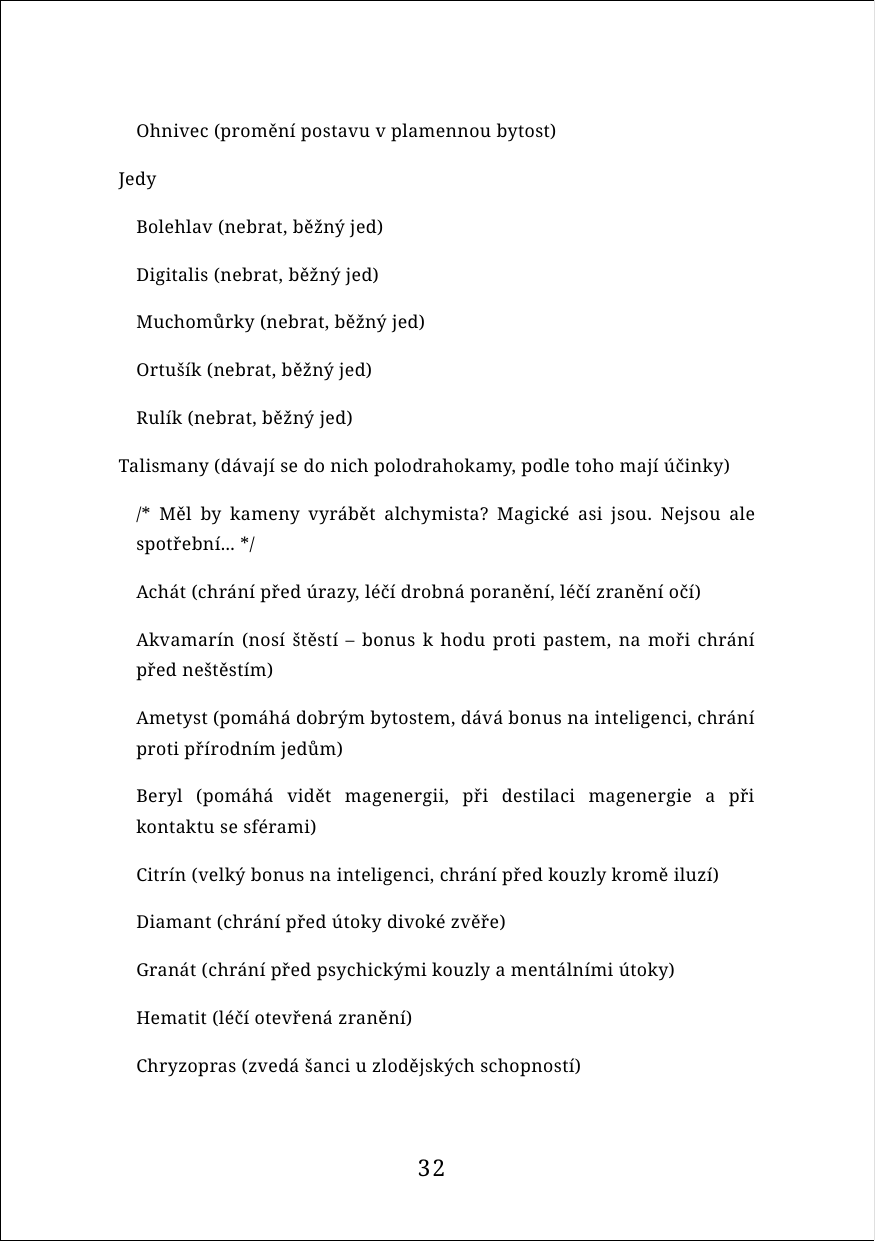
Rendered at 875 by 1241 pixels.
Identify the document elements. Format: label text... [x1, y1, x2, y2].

text Akvamarín (nosí štěstí – bonus k hodu proti pastem, na moři chrání před neštěstím) [136, 628, 756, 682]
text Muchomůrky (nebrat, běžný jed) [136, 310, 756, 334]
text Talismany (dávají se do nich polodrahokamy, podle toho mají účinky) [118, 454, 756, 478]
text Diamant (chrání před útoky divoké zvěře) [136, 910, 756, 934]
text Ametyst (pomáhá dobrým bytostem, dává bonus na inteligenci, chrání proti přírodním jedům) [136, 706, 756, 760]
text Hematit (léčí otevřená zranění) [136, 1006, 756, 1030]
text Digitalis (nebrat, běžný jed) [136, 262, 756, 286]
text Ohnivec (promění postavu v plamennou bytost) [136, 118, 756, 142]
text Bolehlav (nebrat, běžný jed) [136, 214, 756, 238]
text Achát (chrání před úrazy, léčí drobná poranění, léčí zranění očí) [136, 580, 756, 604]
text Jedy [118, 166, 756, 190]
text /* Měl by kameny vyrábět alchymista? Magické asi jsou. Nejsou ale spotřební... */ [136, 502, 756, 556]
text Beryl (pomáhá vidět magenergii, při destilaci magenergie a při kontaktu se sférami) [136, 784, 756, 838]
text Chryzopras (zvedá šanci u zlodějských schopností) [136, 1054, 756, 1078]
text Ortušík (nebrat, běžný jed) [136, 358, 756, 382]
text Granát (chrání před psychickými kouzly a mentálními útoky) [136, 958, 756, 982]
text Rulík (nebrat, běžný jed) [136, 406, 756, 430]
text Citrín (velký bonus na inteligenci, chrání před kouzly kromě iluzí) [136, 862, 756, 886]
